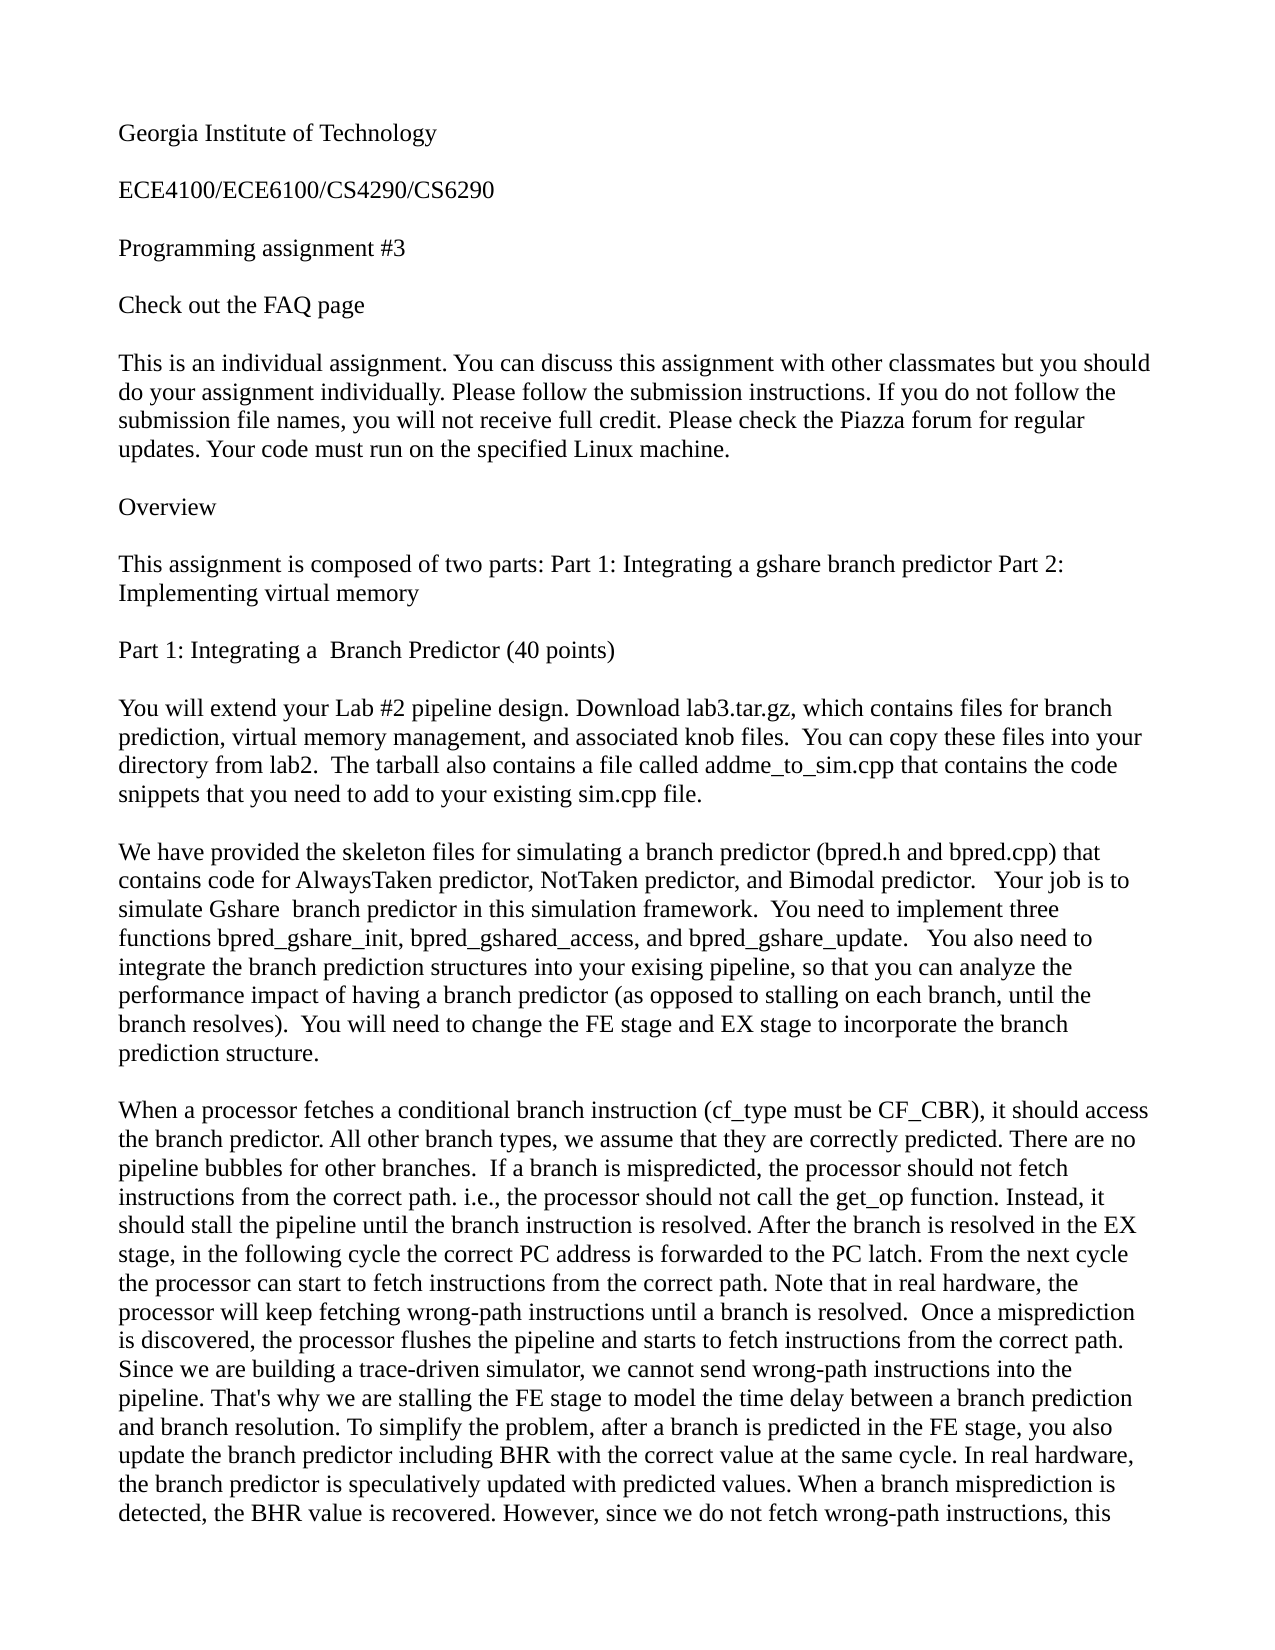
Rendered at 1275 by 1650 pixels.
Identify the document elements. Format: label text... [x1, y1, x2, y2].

text You will extend your Lab #2 pipeline design. Download lab3.tar.gz, which contains files for branch prediction, virtual memory management, and associated knob files. You can copy these files into your directory from lab2. The tarball also contains a file called addme_to_sim.cpp that contains the code snippets that you need to add to your existing sim.cpp file. [118, 693, 1157, 808]
text Programming assignment #3 [118, 233, 1157, 262]
text When a processor fetches a conditional branch instruction (cf_type must be CF_CBR), it should access the branch predictor. All other branch types, we assume that they are correctly predicted. There are no pipeline bubbles for other branches. If a branch is mispredicted, the processor should not fetch instructions from the correct path. i.e., the processor should not call the get_op function. Instead, it should stall the pipeline until the branch instruction is resolved. After the branch is resolved in the EX stage, in the following cycle the correct PC address is forwarded to the PC latch. From the next cycle the processor can start to fetch instructions from the correct path. Note that in real hardware, the processor will keep fetching wrong-path instructions until a branch is resolved. Once a misprediction is discovered, the processor flushes the pipeline and starts to fetch instructions from the correct path. Since we are building a trace-driven simulator, we cannot send wrong-path instructions into the pipeline. That's why we are stalling the FE stage to model the time delay between a branch prediction and branch resolution. To simplify the problem, after a branch is predicted in the FE stage, you also update the branch predictor including BHR with the correct value at the same cycle. In real hardware, the branch predictor is speculatively updated with predicted values. When a branch misprediction is detected, the BHR value is recovered. However, since we do not fetch wrong-path instructions, this [118, 1096, 1157, 1527]
text Part 1: Integrating a Branch Predictor (40 points) [118, 636, 1157, 664]
text We have provided the skeleton files for simulating a branch predictor (bpred.h and bpred.cpp) that contains code for AlwaysTaken predictor, NotTaken predictor, and Bimodal predictor. Your job is to simulate Gshare branch predictor in this simulation framework. You need to implement three functions bpred_gshare_init, bpred_gshared_access, and bpred_gshare_update. You also need to integrate the branch prediction structures into your exising pipeline, so that you can analyze the performance impact of having a branch predictor (as opposed to stalling on each branch, until the branch resolves). You will need to change the FE stage and EX stage to incorporate the branch prediction structure. [118, 837, 1157, 1067]
text Overview [118, 492, 1157, 521]
text Georgia Institute of Technology [118, 118, 1157, 147]
text This assignment is composed of two parts: Part 1: Integrating a gshare branch predictor Part 2: Implementing virtual memory [118, 549, 1157, 607]
text Check out the FAQ page [118, 291, 1157, 319]
text This is an individual assignment. You can discuss this assignment with other classmates but you should do your assignment individually. Please follow the submission instructions. If you do not follow the submission file names, you will not receive full credit. Please check the Piazza forum for regular updates. Your code must run on the specified Linux machine. [118, 348, 1157, 463]
text ECE4100/ECE6100/CS4290/CS6290 [118, 176, 1157, 204]
